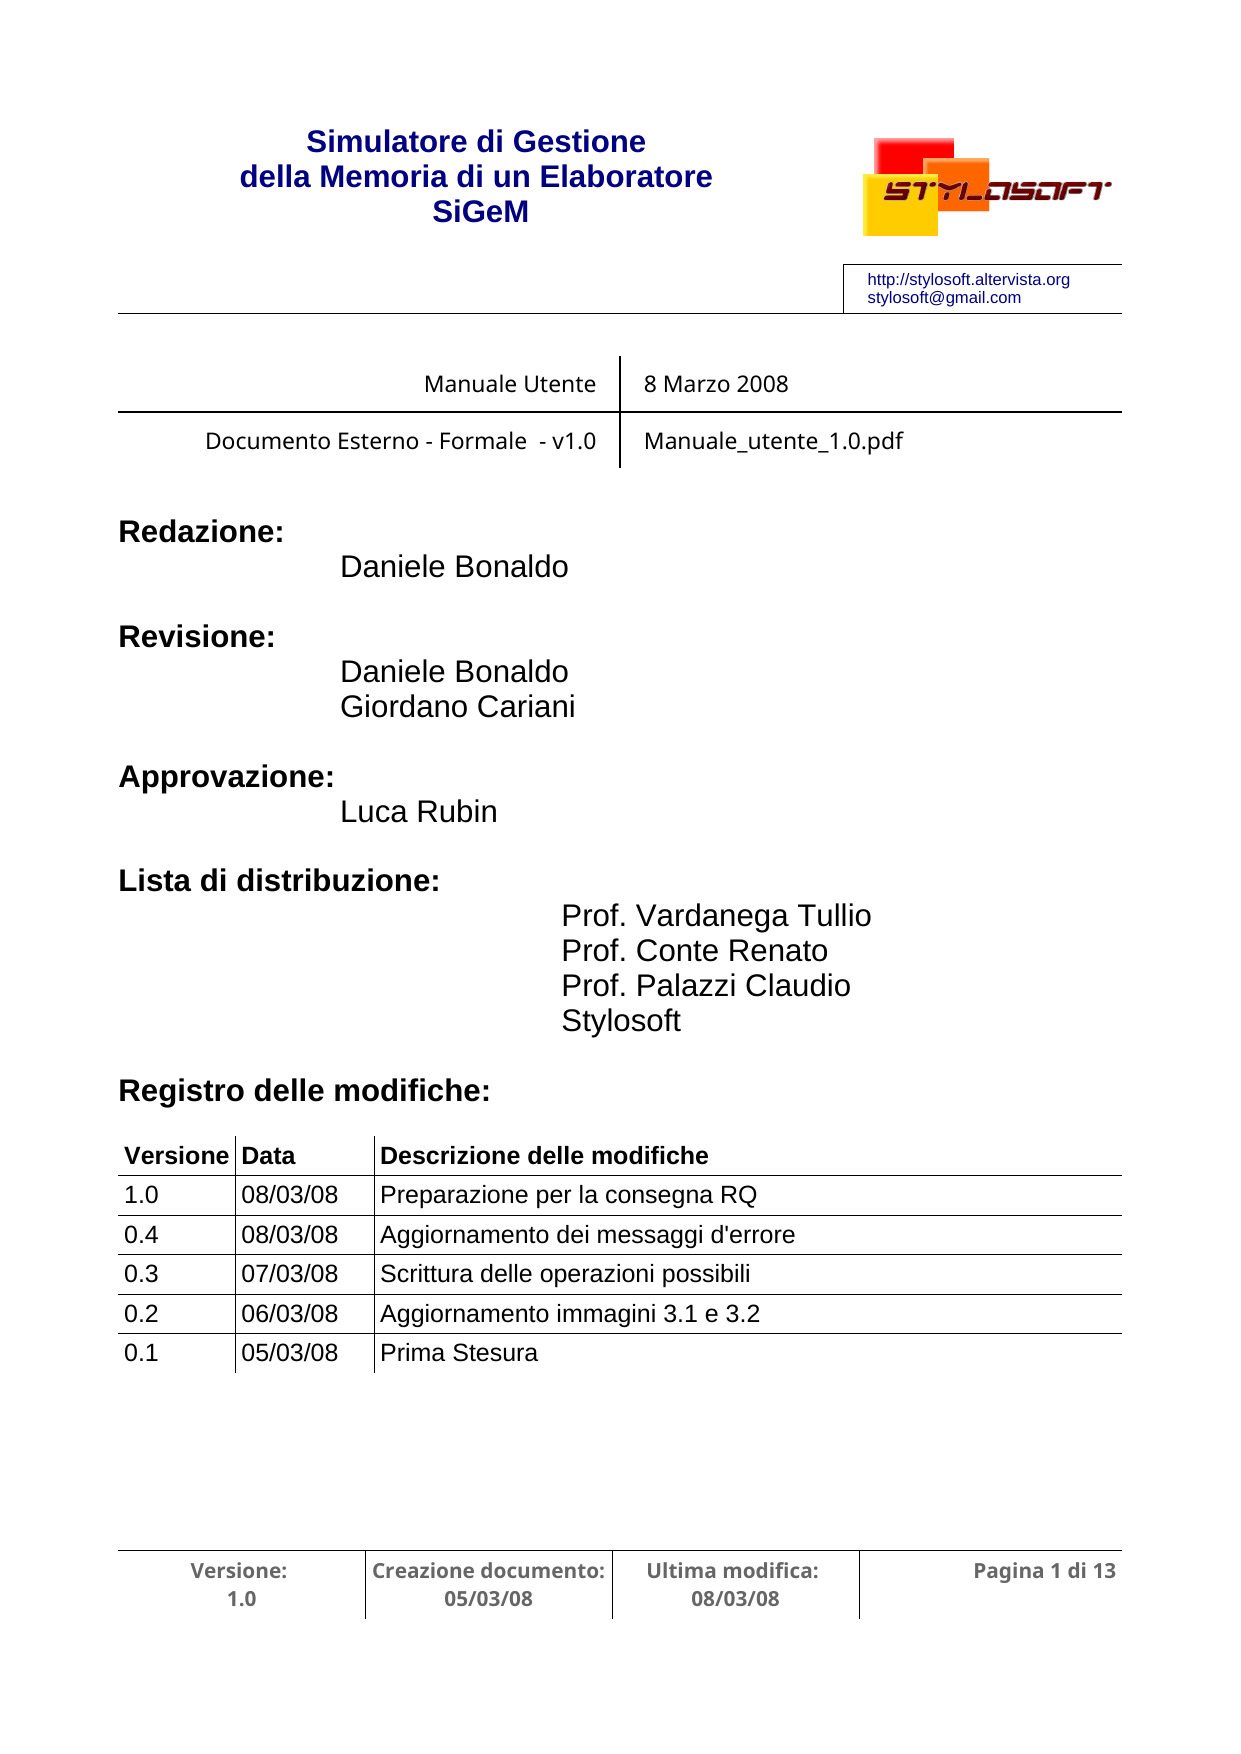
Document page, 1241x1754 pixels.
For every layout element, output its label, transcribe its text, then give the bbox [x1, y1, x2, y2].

text Daniele Bonaldo [118, 654, 1122, 689]
text Revisione: [118, 619, 1122, 654]
table_cell 1.0 [118, 1176, 235, 1214]
table_cell 08/03/08 [236, 1216, 374, 1254]
text Lista di distribuzione: [118, 863, 1122, 898]
table_cell 0.4 [118, 1216, 235, 1254]
text Registro delle modifiche: [118, 1073, 1122, 1108]
table_header 8 Marzo 2008 [621, 356, 1122, 411]
table_cell Preparazione per la consegna RQ [375, 1176, 1122, 1214]
table_cell 08/03/08 [236, 1176, 374, 1214]
text Giordano Cariani [118, 689, 1122, 724]
table_cell 06/03/08 [236, 1295, 374, 1333]
table_cell Aggiornamento immagini 3.1 e 3.2 [375, 1295, 1122, 1333]
text Luca Rubin [118, 794, 1122, 829]
table_cell Manuale_utente_1.0.pdf [621, 413, 1122, 468]
text Prof. Conte Renato [118, 933, 1122, 968]
table_cell 0.1 [118, 1334, 235, 1372]
table_cell Aggiornamento dei messaggi d'errore [375, 1216, 1122, 1254]
text Redazione: [118, 514, 1122, 549]
text Stylosoft [118, 1003, 1122, 1038]
text Prof. Palazzi Claudio [118, 968, 1122, 1003]
table_header Versione [118, 1136, 235, 1175]
table_cell 05/03/08 [236, 1334, 374, 1372]
table_cell Prima Stesura [375, 1334, 1122, 1372]
text Prof. Vardanega Tullio [118, 898, 1122, 933]
table_cell Scrittura delle operazioni possibili [375, 1255, 1122, 1293]
table_header Descrizione delle modifiche [375, 1136, 1122, 1175]
table_cell Documento Esterno - Formale - v1.0 [118, 413, 619, 468]
picture [848, 123, 1117, 247]
table_header Manuale Utente [118, 356, 619, 411]
text Approvazione: [118, 759, 1122, 794]
table_cell 07/03/08 [236, 1255, 374, 1293]
table_cell 0.3 [118, 1255, 235, 1293]
text Daniele Bonaldo [118, 549, 1122, 584]
table_cell 0.2 [118, 1295, 235, 1333]
table_header Data [236, 1136, 374, 1175]
